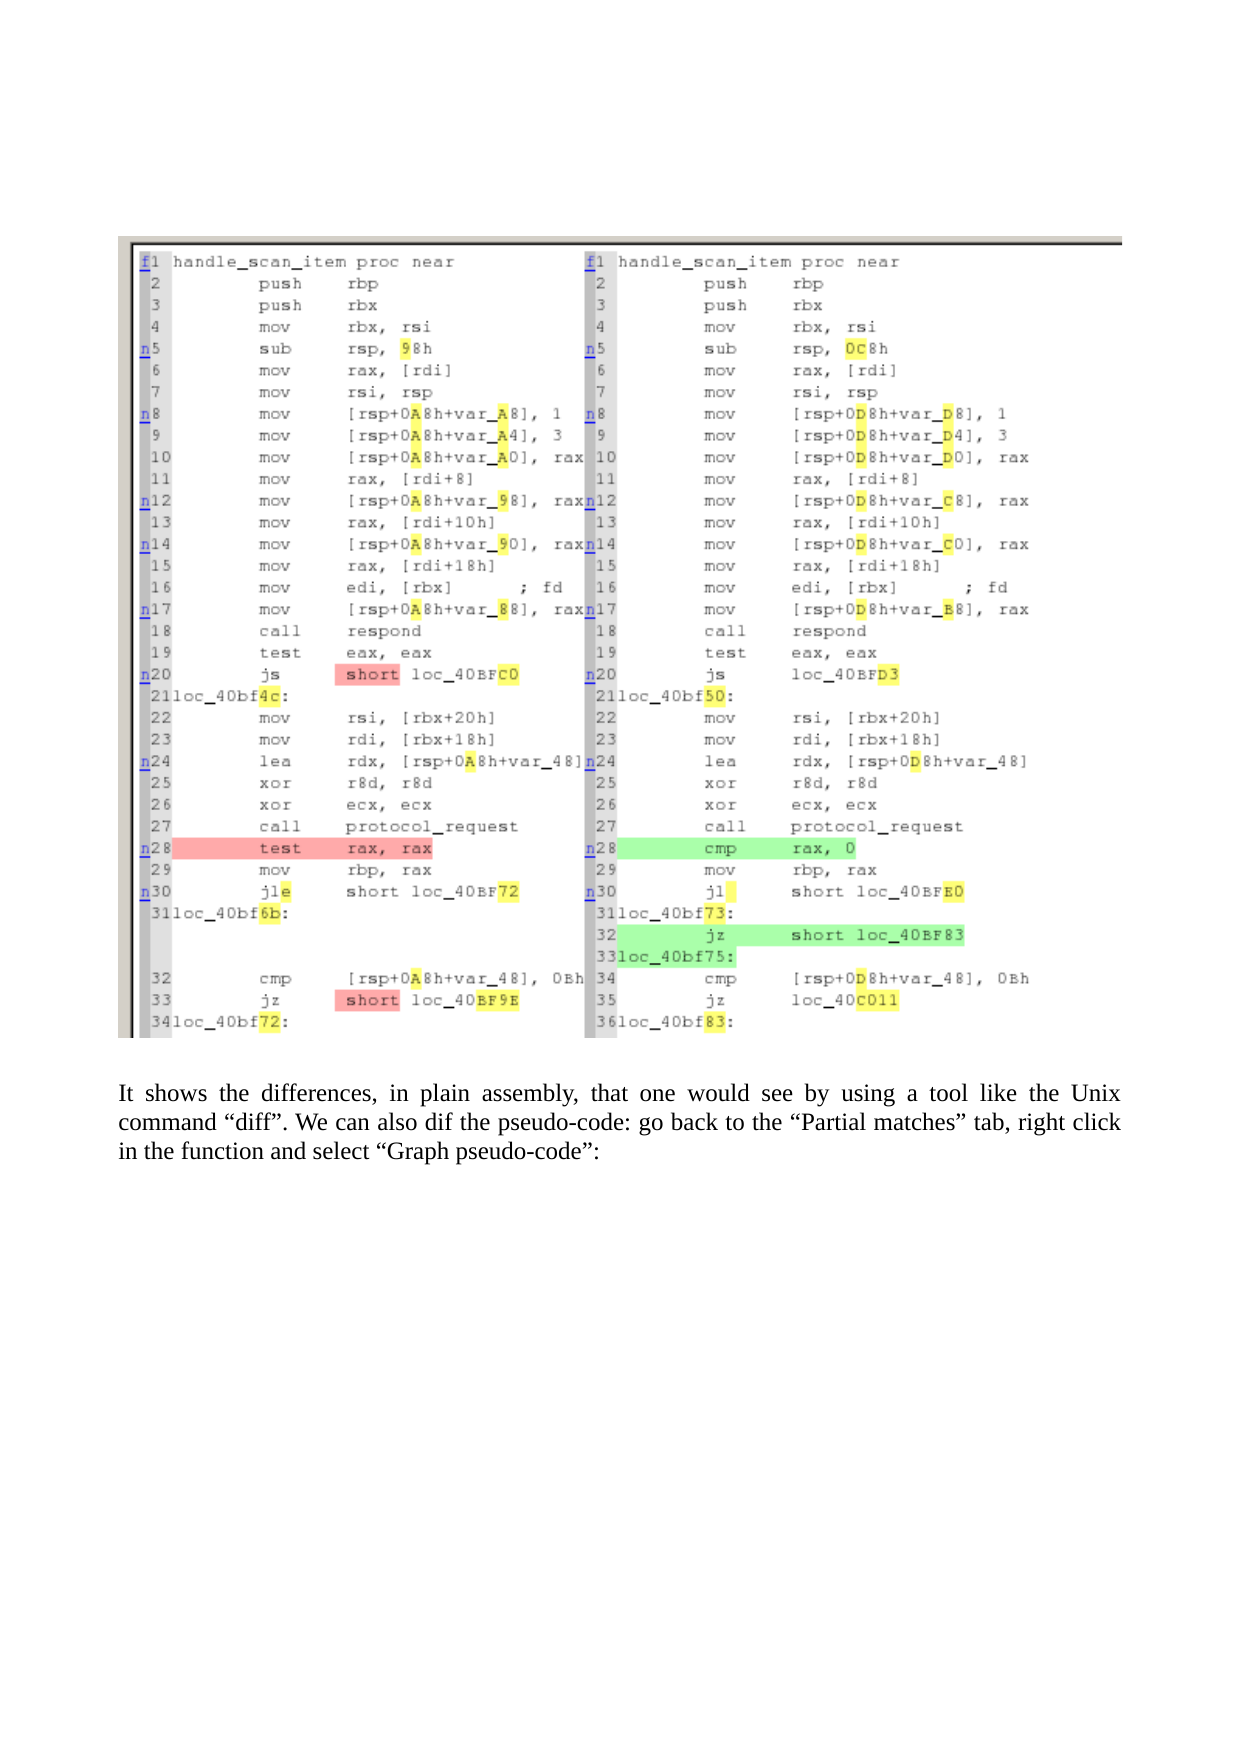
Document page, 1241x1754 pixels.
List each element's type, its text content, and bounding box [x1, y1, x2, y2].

picture [118, 236, 1123, 1038]
text It shows the differences, in plain assembly, that one would see by using a tool like the Unix command “diff”. We can also dif the pseudo-code: go back to the “Partial matches” tab, right click in the function and select “Graph pseudo-code”: [118, 1078, 1122, 1165]
